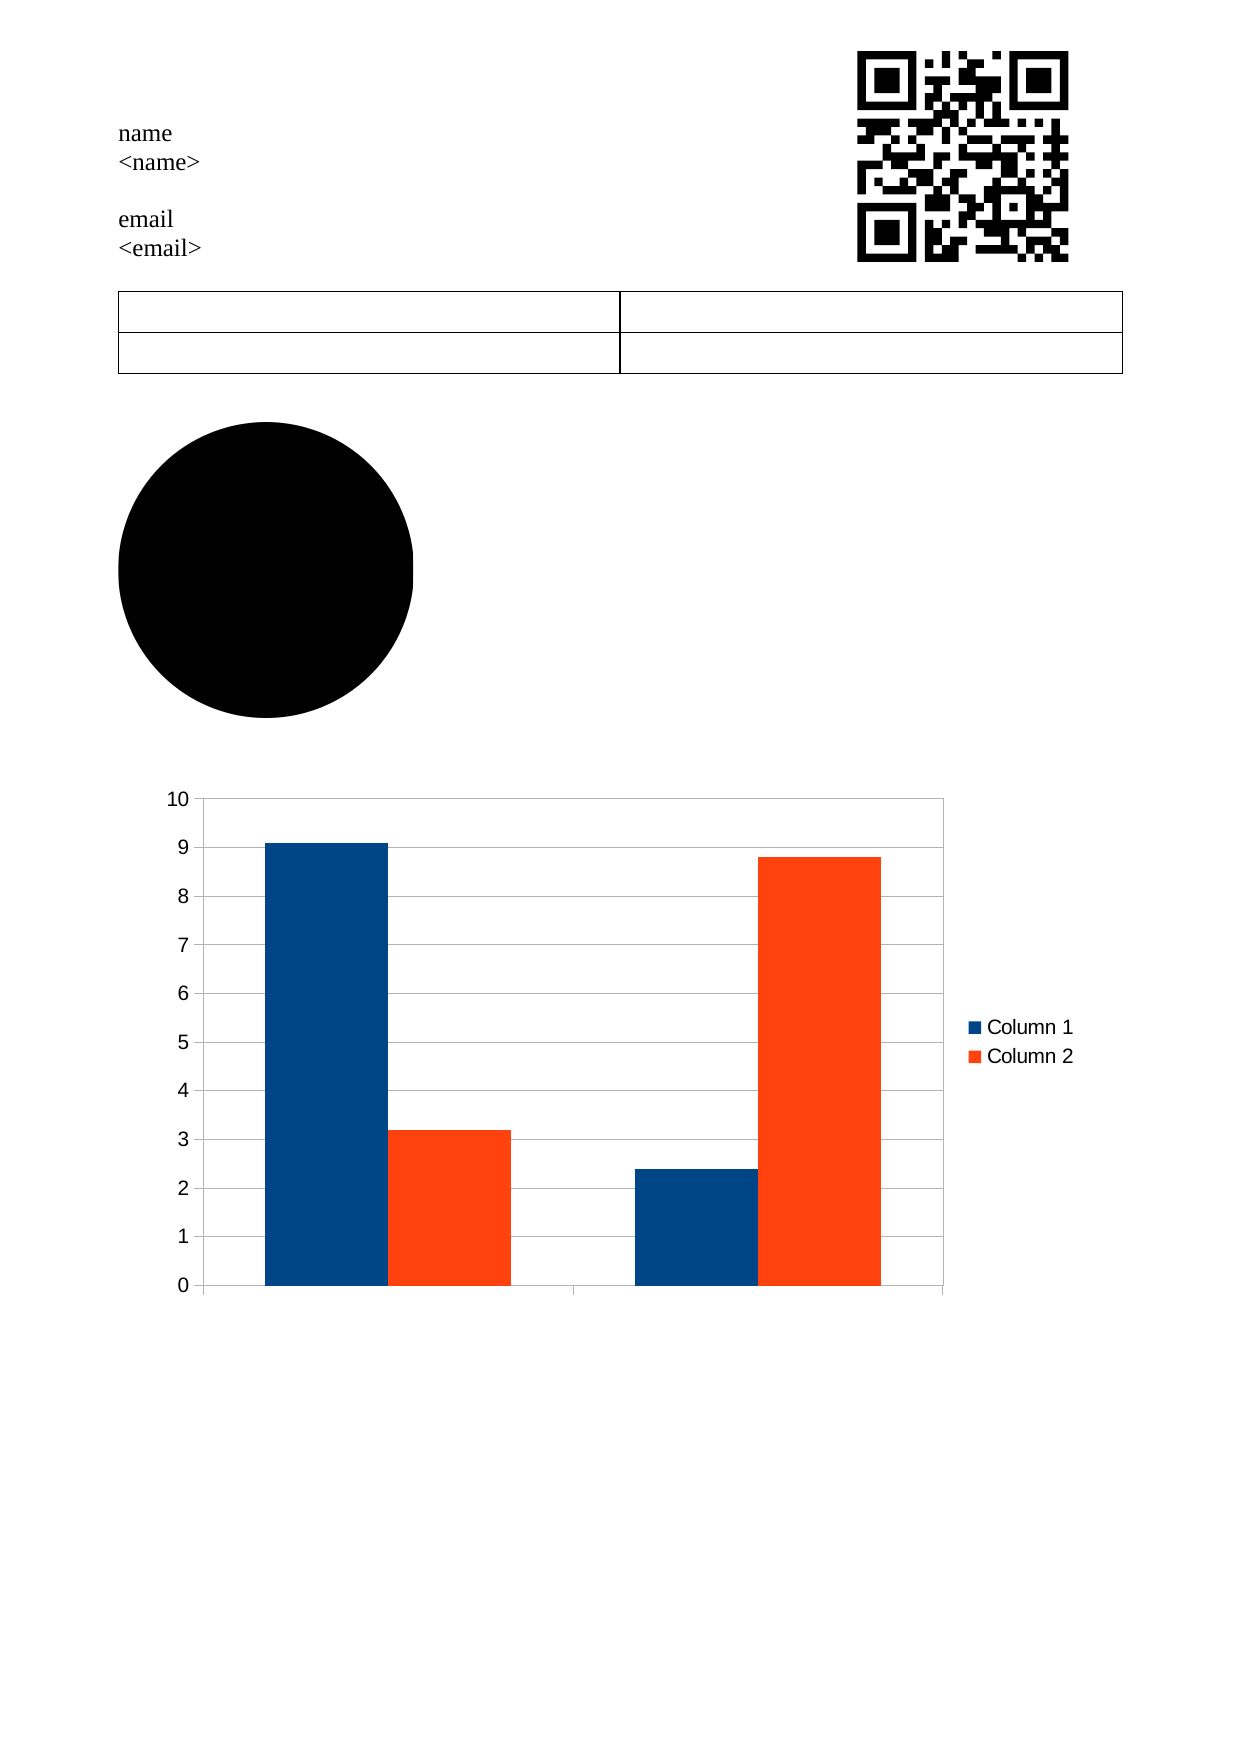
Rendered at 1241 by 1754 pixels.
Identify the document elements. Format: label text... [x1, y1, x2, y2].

table_header [119, 292, 619, 332]
text [892, 147, 916, 152]
table_cell [621, 333, 1122, 373]
text [909, 147, 1000, 176]
text [1010, 233, 1026, 253]
text [1060, 147, 1122, 176]
text [866, 233, 908, 253]
text email [118, 204, 857, 233]
text [1060, 118, 1122, 147]
text [942, 233, 1017, 262]
text [917, 204, 983, 233]
table_cell [119, 333, 619, 373]
text [917, 127, 967, 147]
text [892, 118, 916, 147]
text <email> [118, 233, 857, 262]
text [976, 204, 992, 219]
text [1018, 147, 1051, 176]
text [866, 212, 908, 233]
text [968, 118, 1051, 147]
text name [118, 118, 891, 147]
text [1052, 204, 1122, 233]
text [1001, 204, 1026, 219]
text [866, 161, 908, 176]
picture [118, 422, 414, 718]
table_header [621, 292, 1122, 332]
text [917, 233, 924, 262]
text [1060, 233, 1122, 262]
text <name> [118, 147, 882, 176]
